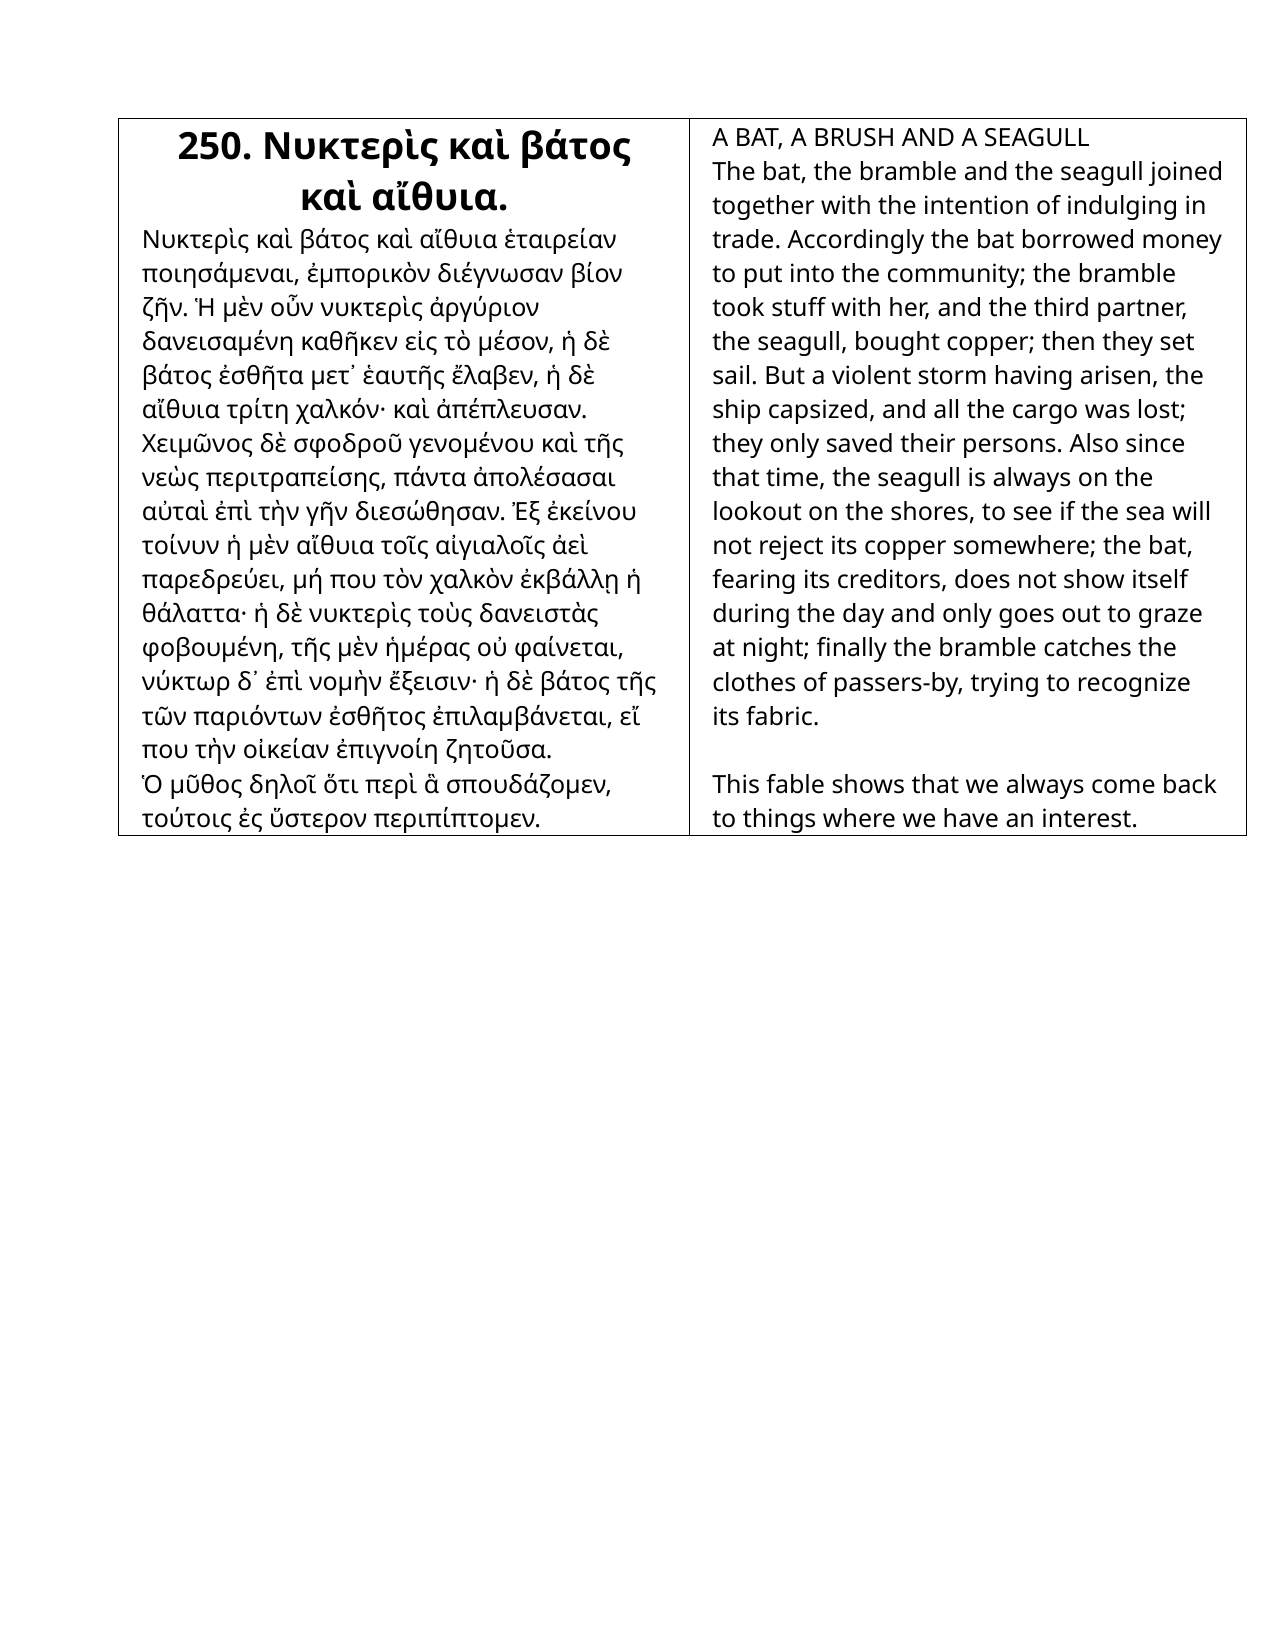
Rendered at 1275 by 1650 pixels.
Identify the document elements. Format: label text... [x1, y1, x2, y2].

table_cell A BAT, A BRUSH AND A SEAGULL The bat, the bramble and the seagull joined together with the intention of indulging in trade. Accordingly the bat borrowed money to put into the community; the bramble took stuff with her, and the third partner, the seagull, bought copper; then they set sail. But a violent storm having arisen, the ship capsized, and all the cargo was lost; they only saved their persons. Also since that time, the seagull is always on the lookout on the shores, to see if the sea will not reject its copper somewhere; the bat, fearing its creditors, does not show itself during the day and only goes out to graze at night; finally the bramble catches the clothes of passers-by, trying to recognize its fabric. This fable shows that we always come back to things where we have an interest. [690, 119, 1246, 834]
table_cell 250. Νυκτερὶς καὶ βάτος καὶ αἴθυια. Νυκτερὶς καὶ βάτος καὶ αἴθυια ἑταιρείαν ποιησάμεναι, ἐμπορικὸν διέγνωσαν βίον ζῆν. Ἡ μὲν οὖν νυκτερὶς ἀργύριον δανεισαμένη καθῆκεν εἰς τὸ μέσον, ἡ δὲ βάτος ἐσθῆτα μετ᾿ ἑαυτῆς ἔλαβεν, ἡ δὲ αἴθυια τρίτη χαλκόν· καὶ ἀπέπλευσαν. Χειμῶνος δὲ σφοδροῦ γενομένου καὶ τῆς νεὼς περιτραπείσης, πάντα ἀπολέσασαι αὐταὶ ἐπὶ τὴν γῆν διεσώθησαν. Ἐξ ἐκείνου τοίνυν ἡ μὲν αἴθυια τοῖς αἰγιαλοῖς ἀεὶ παρεδρεύει, μή που τὸν χαλκὸν ἐκβάλλῃ ἡ θάλαττα· ἡ δὲ νυκτερὶς τοὺς δανειστὰς φοβουμένη, τῆς μὲν ἡμέρας οὐ φαίνεται, νύκτωρ δ᾿ ἐπὶ νομὴν ἔξεισιν· ἡ δὲ βάτος τῆς τῶν παριόντων ἐσθῆτος ἐπιλαμβάνεται, εἴ που τὴν οἰκείαν ἐπιγνοίη ζητοῦσα. Ὁ μῦθος δηλοῖ ὅτι περὶ ἃ σπουδάζομεν, τούτοις ἐς ὕστερον περιπίπτομεν. [119, 119, 689, 834]
